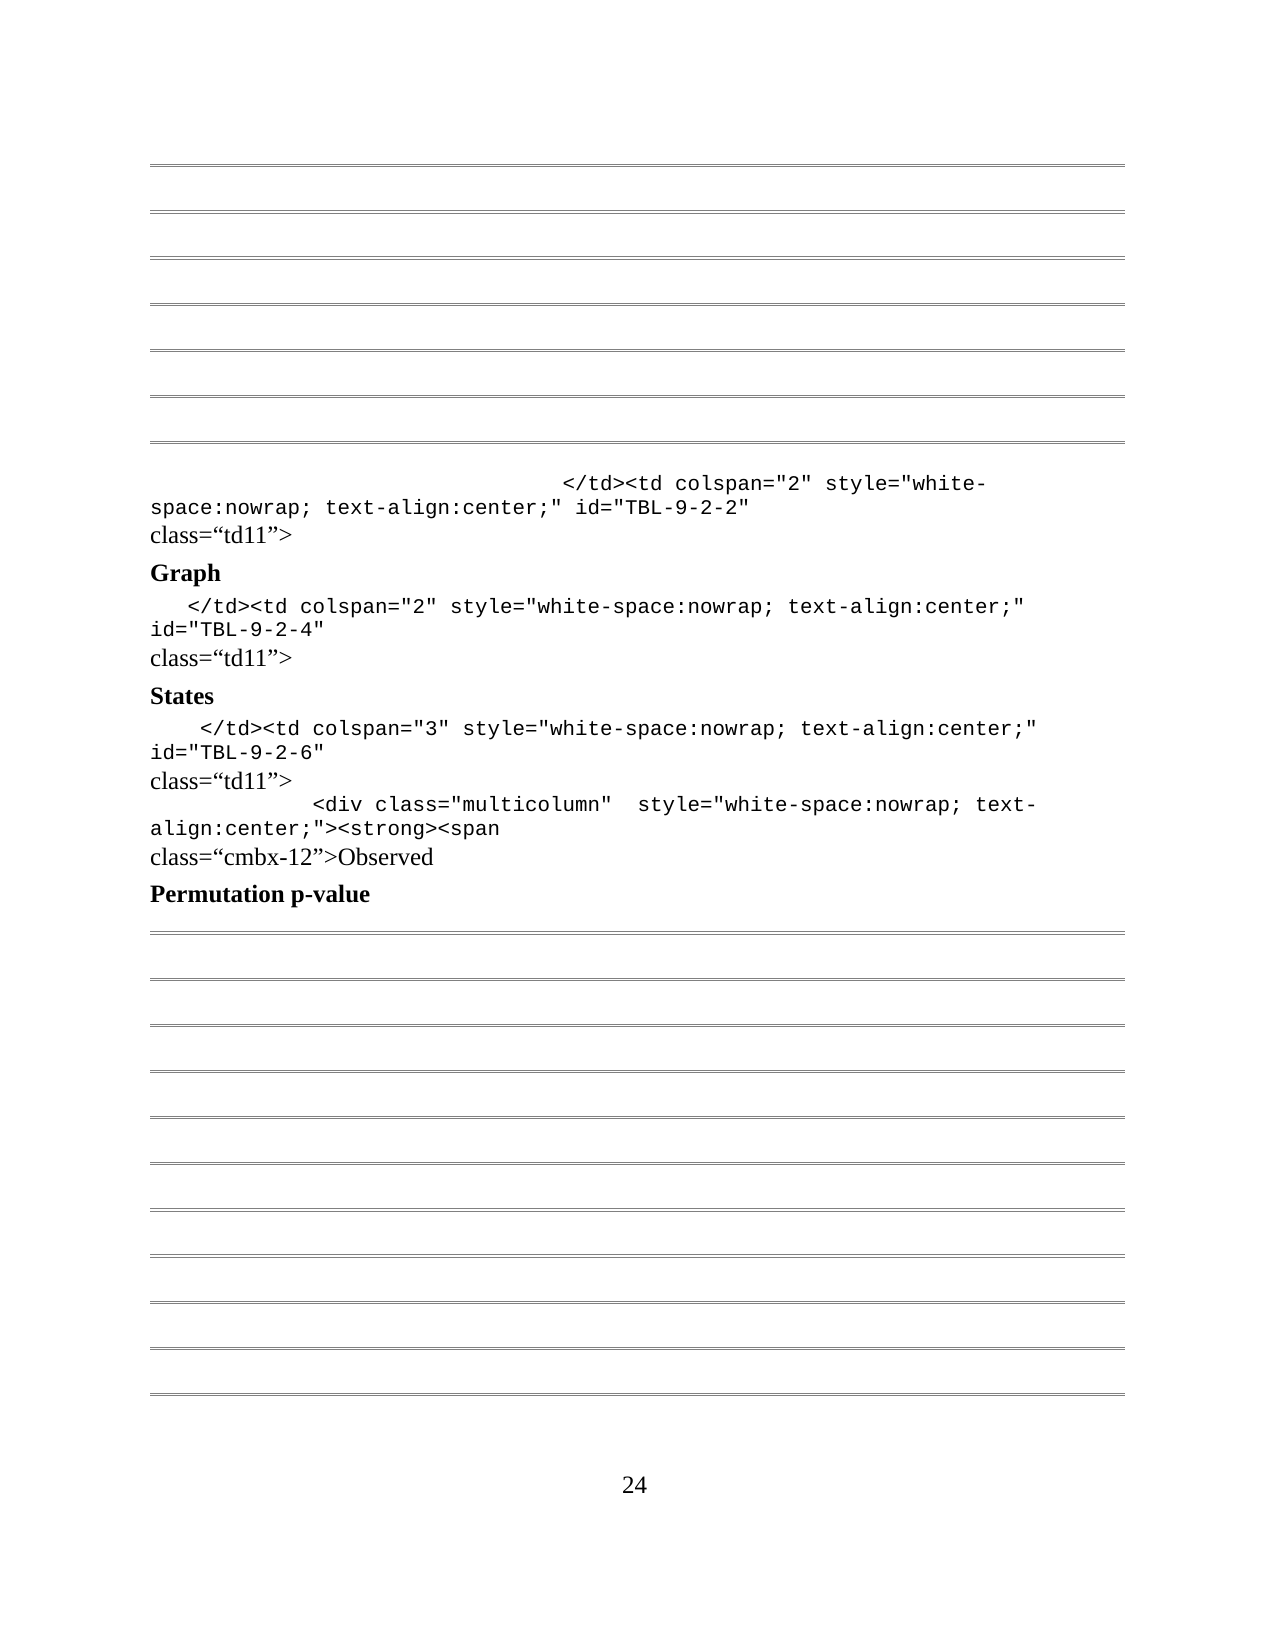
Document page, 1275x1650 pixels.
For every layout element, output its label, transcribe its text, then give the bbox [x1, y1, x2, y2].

text </td><td colspan="3" style="white-space:nowrap; text-align:center;" id="TBL-9-2-6" [150, 718, 1125, 766]
text Permutation p-value [150, 879, 1125, 908]
text States [150, 681, 1125, 709]
text </td><td colspan="2" style="white-space:nowrap; text-align:center;" id="TBL-9-2-2" [150, 473, 1125, 520]
text class=“td11”> [150, 766, 1125, 794]
text Graph [150, 558, 1125, 587]
text <div class="multicolumn" style="white-space:nowrap; text-align:center;"><strong><span [150, 794, 1125, 842]
text class=“td11”> [150, 520, 1125, 549]
text class=“cmbx-12”>Observed [150, 842, 1125, 871]
text class=“td11”> [150, 643, 1125, 672]
text </td><td colspan="2" style="white-space:nowrap; text-align:center;" id="TBL-9-2-4" [150, 596, 1125, 643]
